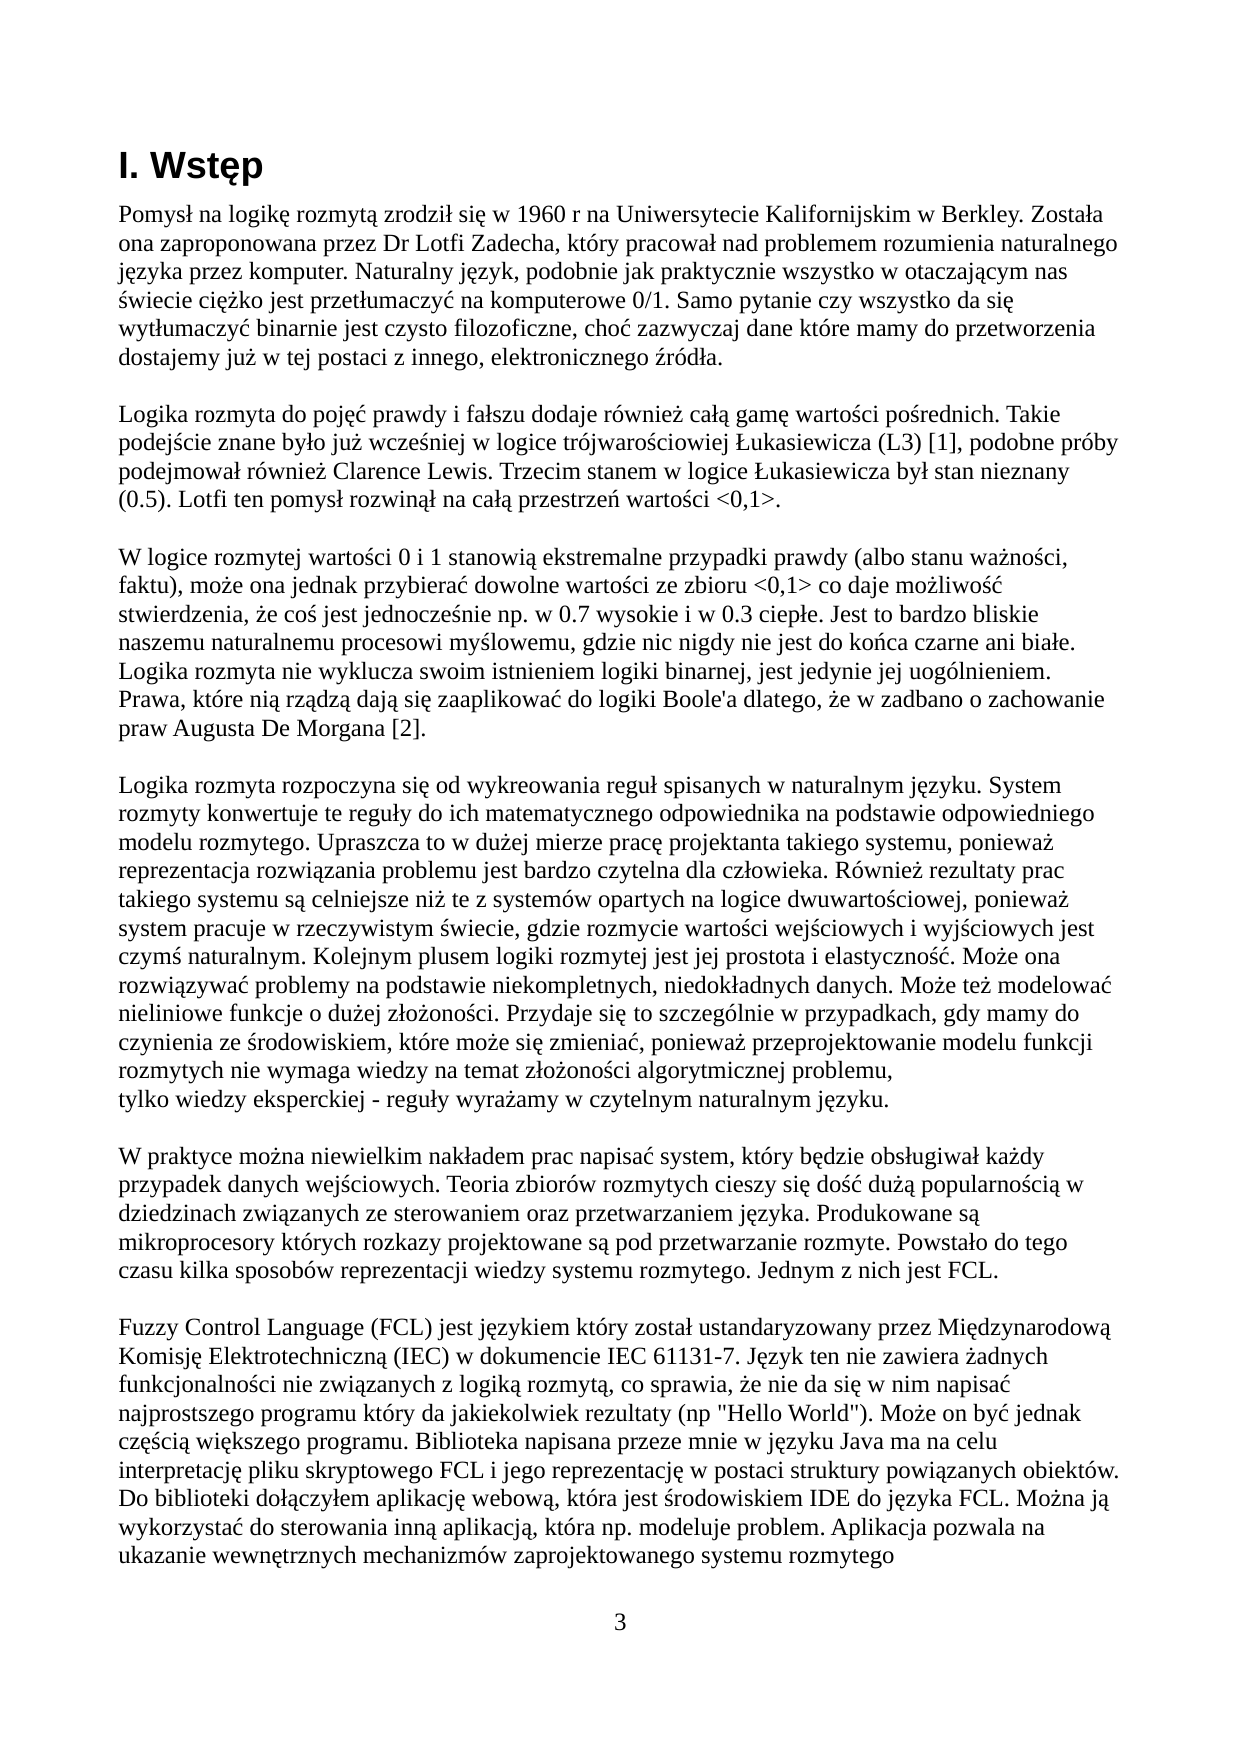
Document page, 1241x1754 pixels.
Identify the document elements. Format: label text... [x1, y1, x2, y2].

text Pomysł na logikę rozmytą zrodził się w 1960 r na Uniwersytecie Kalifornijskim w Berkley. Została ona zaproponowana przez Dr Lotfi Zadecha, który pracował nad problemem rozumienia naturalnego języka przez komputer. Naturalny język, podobnie jak praktycznie wszystko w otaczającym nas świecie ciężko jest przetłumaczyć na komputerowe 0/1. Samo pytanie czy wszystko da się wytłumaczyć binarnie jest czysto filozoficzne, choć zazwyczaj dane które mamy do przetworzenia dostajemy już w tej postaci z innego, elektronicznego źródła. [118, 199, 1122, 371]
text W praktyce można niewielkim nakładem prac napisać system, który będzie obsługiwał każdy przypadek danych wejściowych. Teoria zbiorów rozmytych cieszy się dość dużą popularnością w dziedzinach związanych ze sterowaniem oraz przetwarzaniem języka. Produkowane są mikroprocesory których rozkazy projektowane są pod przetwarzanie rozmyte. Powstało do tego czasu kilka sposobów reprezentacji wiedzy systemu rozmytego. Jednym z nich jest FCL. [118, 1141, 1122, 1284]
text tylko wiedzy eksperckiej - reguły wyrażamy w czytelnym naturalnym języku. [118, 1084, 1122, 1113]
text W logice rozmytej wartości 0 i 1 stanowią ekstremalne przypadki prawdy (albo stanu ważności, faktu), może ona jednak przybierać dowolne wartości ze zbioru <0,1> co daje możliwość stwierdzenia, że coś jest jednocześnie np. w 0.7 wysokie i w 0.3 ciepłe. Jest to bardzo bliskie naszemu naturalnemu procesowi myślowemu, gdzie nic nigdy nie jest do końca czarne ani białe. Logika rozmyta nie wyklucza swoim istnieniem logiki binarnej, jest jedynie jej uogólnieniem. Prawa, które nią rządzą dają się zaaplikować do logiki Boole'a dlatego, że w zadbano o zachowanie praw Augusta De Morgana [2]. [118, 542, 1122, 742]
text Logika rozmyta do pojęć prawdy i fałszu dodaje również całą gamę wartości pośrednich. Takie podejście znane było już wcześniej w logice trójwarościowiej Łukasiewicza (L3) [1], podobne próby podejmował również Clarence Lewis. Trzecim stanem w logice Łukasiewicza był stan nieznany (0.5). Lotfi ten pomysł rozwinął na całą przestrzeń wartości <0,1>. [118, 399, 1122, 513]
text Fuzzy Control Language (FCL) jest językiem który został ustandaryzowany przez Międzynarodową Komisję Elektrotechniczną (IEC) w dokumencie IEC 61131-7. Język ten nie zawiera żadnych funkcjonalności nie związanych z logiką rozmytą, co sprawia, że nie da się w nim napisać najprostszego programu który da jakiekolwiek rezultaty (np "Hello World"). Może on być jednak częścią większego programu. Biblioteka napisana przeze mnie w języku Java ma na celu interpretację pliku skryptowego FCL i jego reprezentację w postaci struktury powiązanych obiektów. Do biblioteki dołączyłem aplikację webową, która jest środowiskiem IDE do języka FCL. Można ją wykorzystać do sterowania inną aplikacją, która np. modeluje problem. Aplikacja pozwala na ukazanie wewnętrznych mechanizmów zaprojektowanego systemu rozmytego [118, 1312, 1122, 1569]
text Logika rozmyta rozpoczyna się od wykreowania reguł spisanych w naturalnym języku. System rozmyty konwertuje te reguły do ich matematycznego odpowiednika na podstawie odpowiedniego modelu rozmytego. Upraszcza to w dużej mierze pracę projektanta takiego systemu, ponieważ reprezentacja rozwiązania problemu jest bardzo czytelna dla człowieka. Również rezultaty prac takiego systemu są celniejsze niż te z systemów opartych na logice dwuwartościowej, ponieważ system pracuje w rzeczywistym świecie, gdzie rozmycie wartości wejściowych i wyjściowych jest czymś naturalnym. Kolejnym plusem logiki rozmytej jest jej prostota i elastyczność. Może ona rozwiązywać problemy na podstawie niekompletnych, niedokładnych danych. Może też modelować nieliniowe funkcje o dużej złożoności. Przydaje się to szczególnie w przypadkach, gdy mamy do czynienia ze środowiskiem, które może się zmieniać, ponieważ przeprojektowanie modelu funkcji rozmytych nie wymaga wiedzy na temat złożoności algorytmicznej problemu, [118, 770, 1122, 1084]
subtitle Wstęp [118, 143, 1122, 187]
